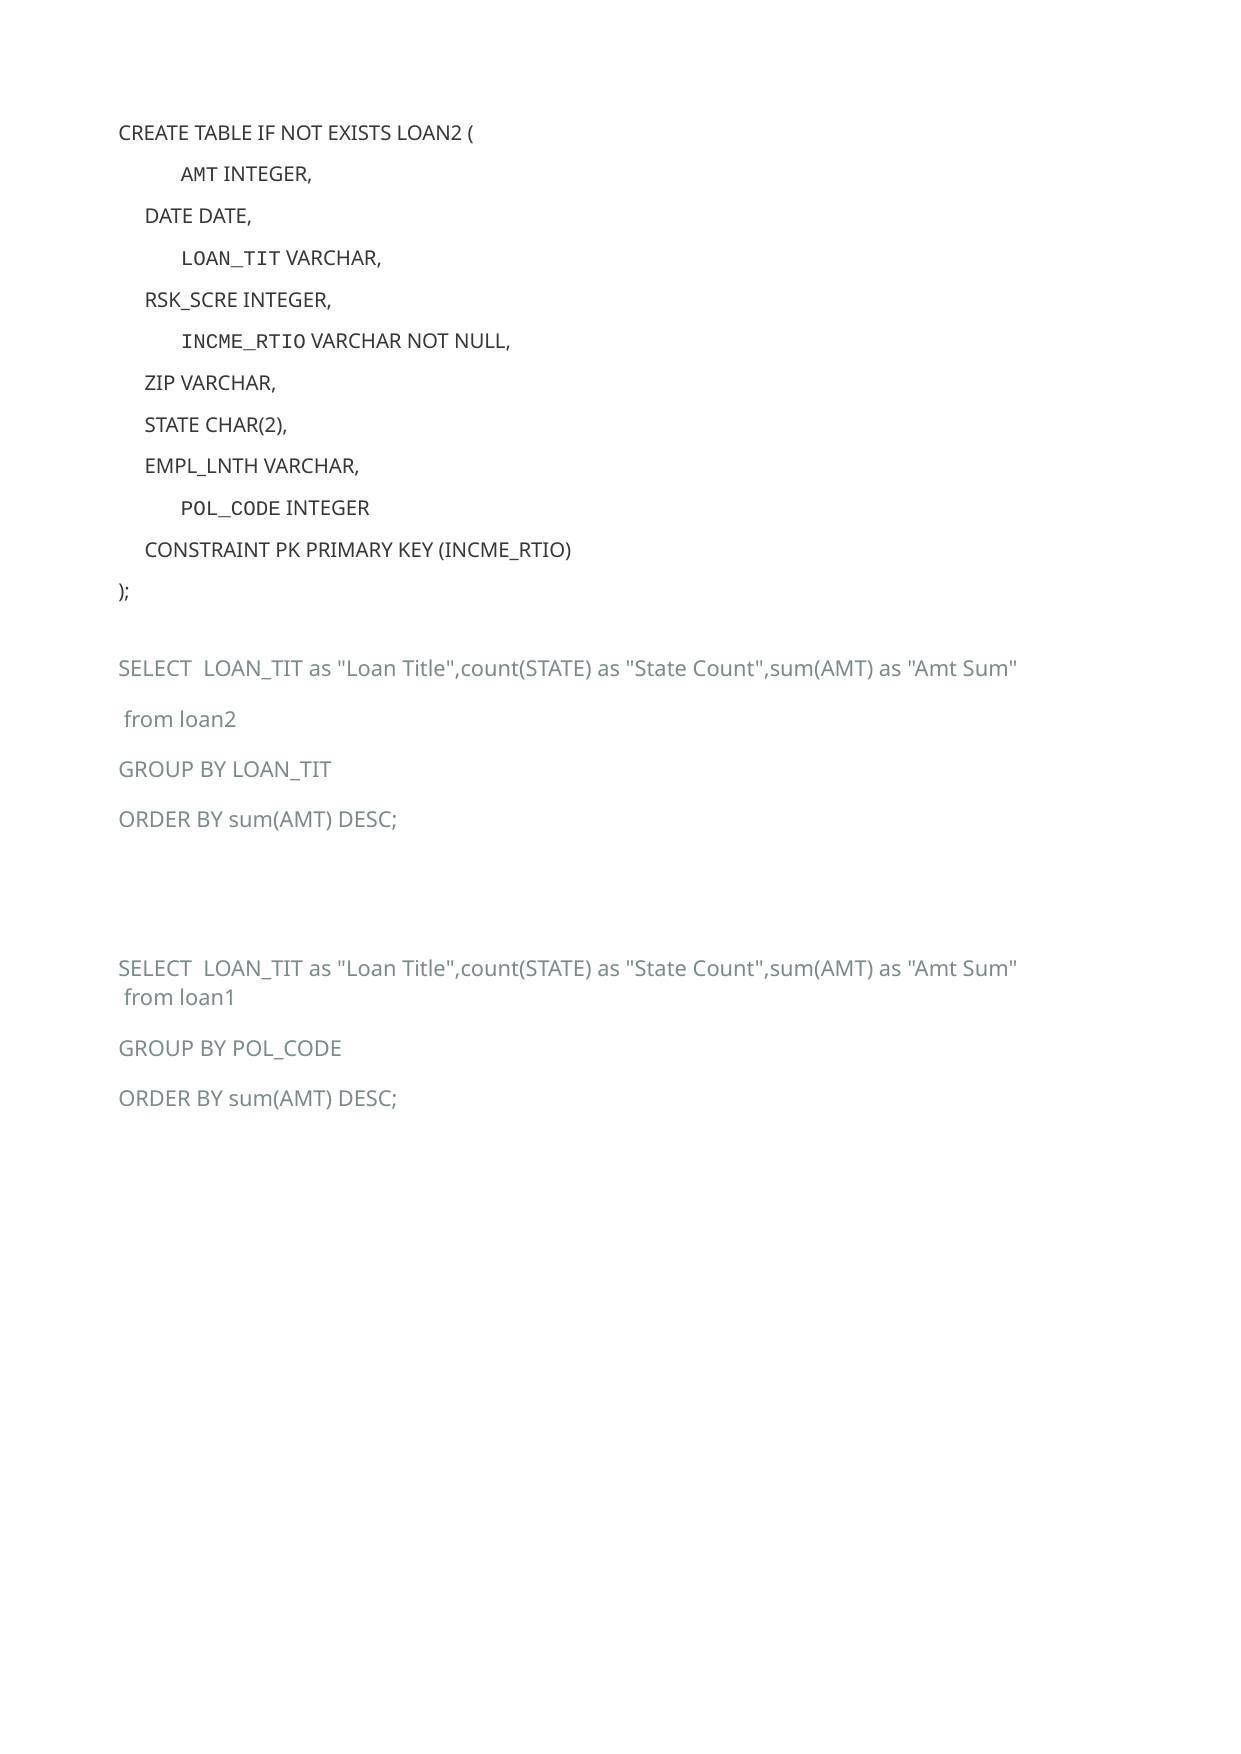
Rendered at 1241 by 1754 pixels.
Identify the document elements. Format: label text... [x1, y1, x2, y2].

text RSK_SCRE INTEGER, [118, 285, 1122, 313]
text from loan2 [118, 703, 1122, 733]
text GROUP BY POL_CODE [118, 1033, 1122, 1062]
text POL_CODE INTEGER [118, 493, 1122, 521]
text DATE DATE, [118, 202, 1122, 229]
text INCME_RTIO VARCHAR NOT NULL, [118, 327, 1122, 355]
text CONSTRAINT PK PRIMARY KEY (INCME_RTIO) [118, 535, 1122, 563]
text LOAN_TIT VARCHAR, [118, 243, 1122, 271]
text ZIP VARCHAR, [118, 369, 1122, 396]
text AMT INTEGER, [118, 160, 1122, 188]
text ); [118, 577, 1122, 605]
text STATE CHAR(2), [118, 410, 1122, 438]
text SELECT LOAN_TIT as "Loan Title",count(STATE) as "State Count",sum(AMT) as "Amt Sum" [118, 953, 1122, 982]
text GROUP BY LOAN_TIT [118, 754, 1122, 784]
text ORDER BY sum(AMT) DESC; [118, 804, 1122, 834]
text EMPL_LNTH VARCHAR, [118, 452, 1122, 479]
text ORDER BY sum(AMT) DESC; [118, 1083, 1122, 1113]
text SELECT LOAN_TIT as "Loan Title",count(STATE) as "State Count",sum(AMT) as "Amt Sum" [118, 618, 1122, 683]
text from loan1 [118, 982, 1122, 1012]
text CREATE TABLE IF NOT EXISTS LOAN2 ( [118, 118, 1122, 146]
